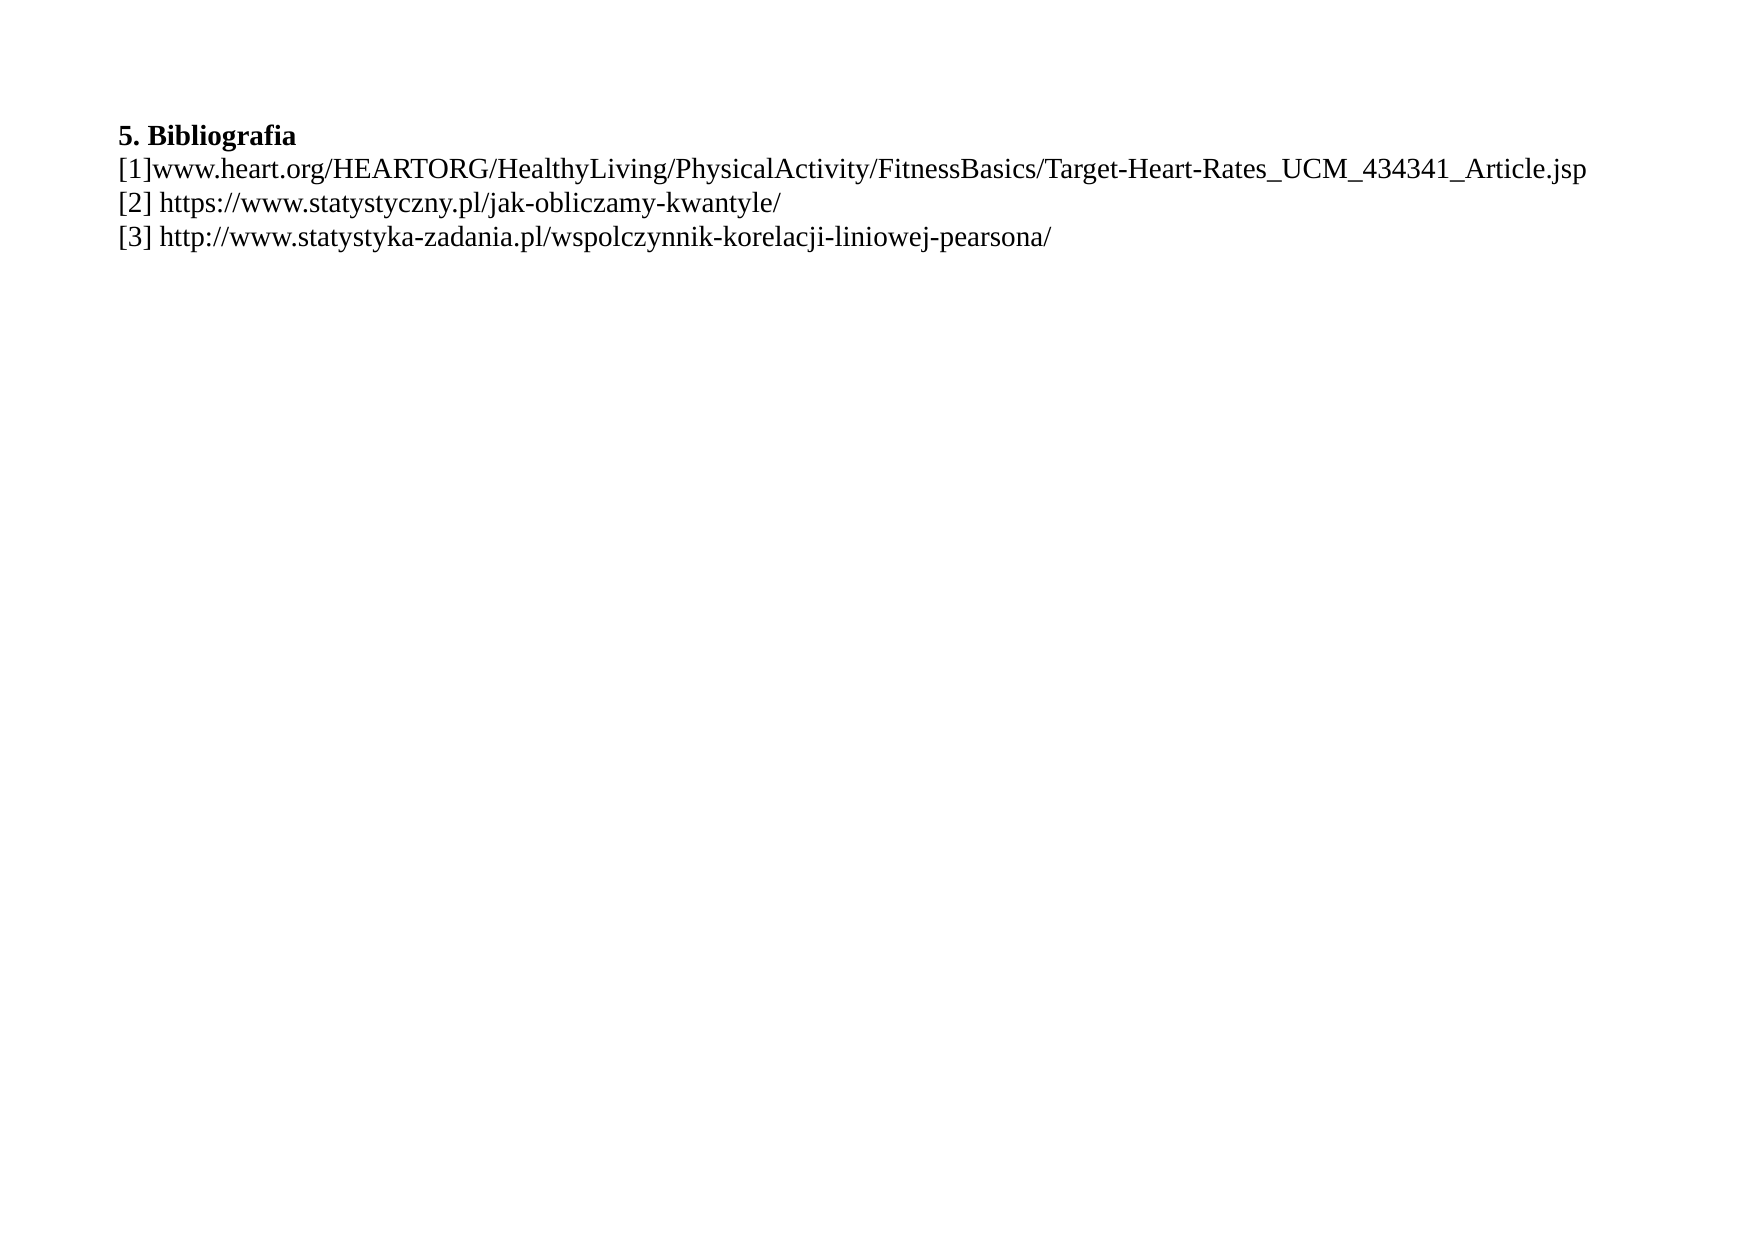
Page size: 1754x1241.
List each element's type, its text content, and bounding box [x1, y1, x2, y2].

text [2] https://www.statystyczny.pl/jak-obliczamy-kwantyle/ [118, 185, 1636, 219]
text [3] http://www.statystyka-zadania.pl/wspolczynnik-korelacji-liniowej-pearsona/ [118, 219, 1636, 252]
text 5. Bibliografia [118, 118, 1636, 152]
text [1]www.heart.org/HEARTORG/HealthyLiving/PhysicalActivity/FitnessBasics/Target-Heart-Rates_UCM_434341_Article.jsp [118, 152, 1636, 185]
